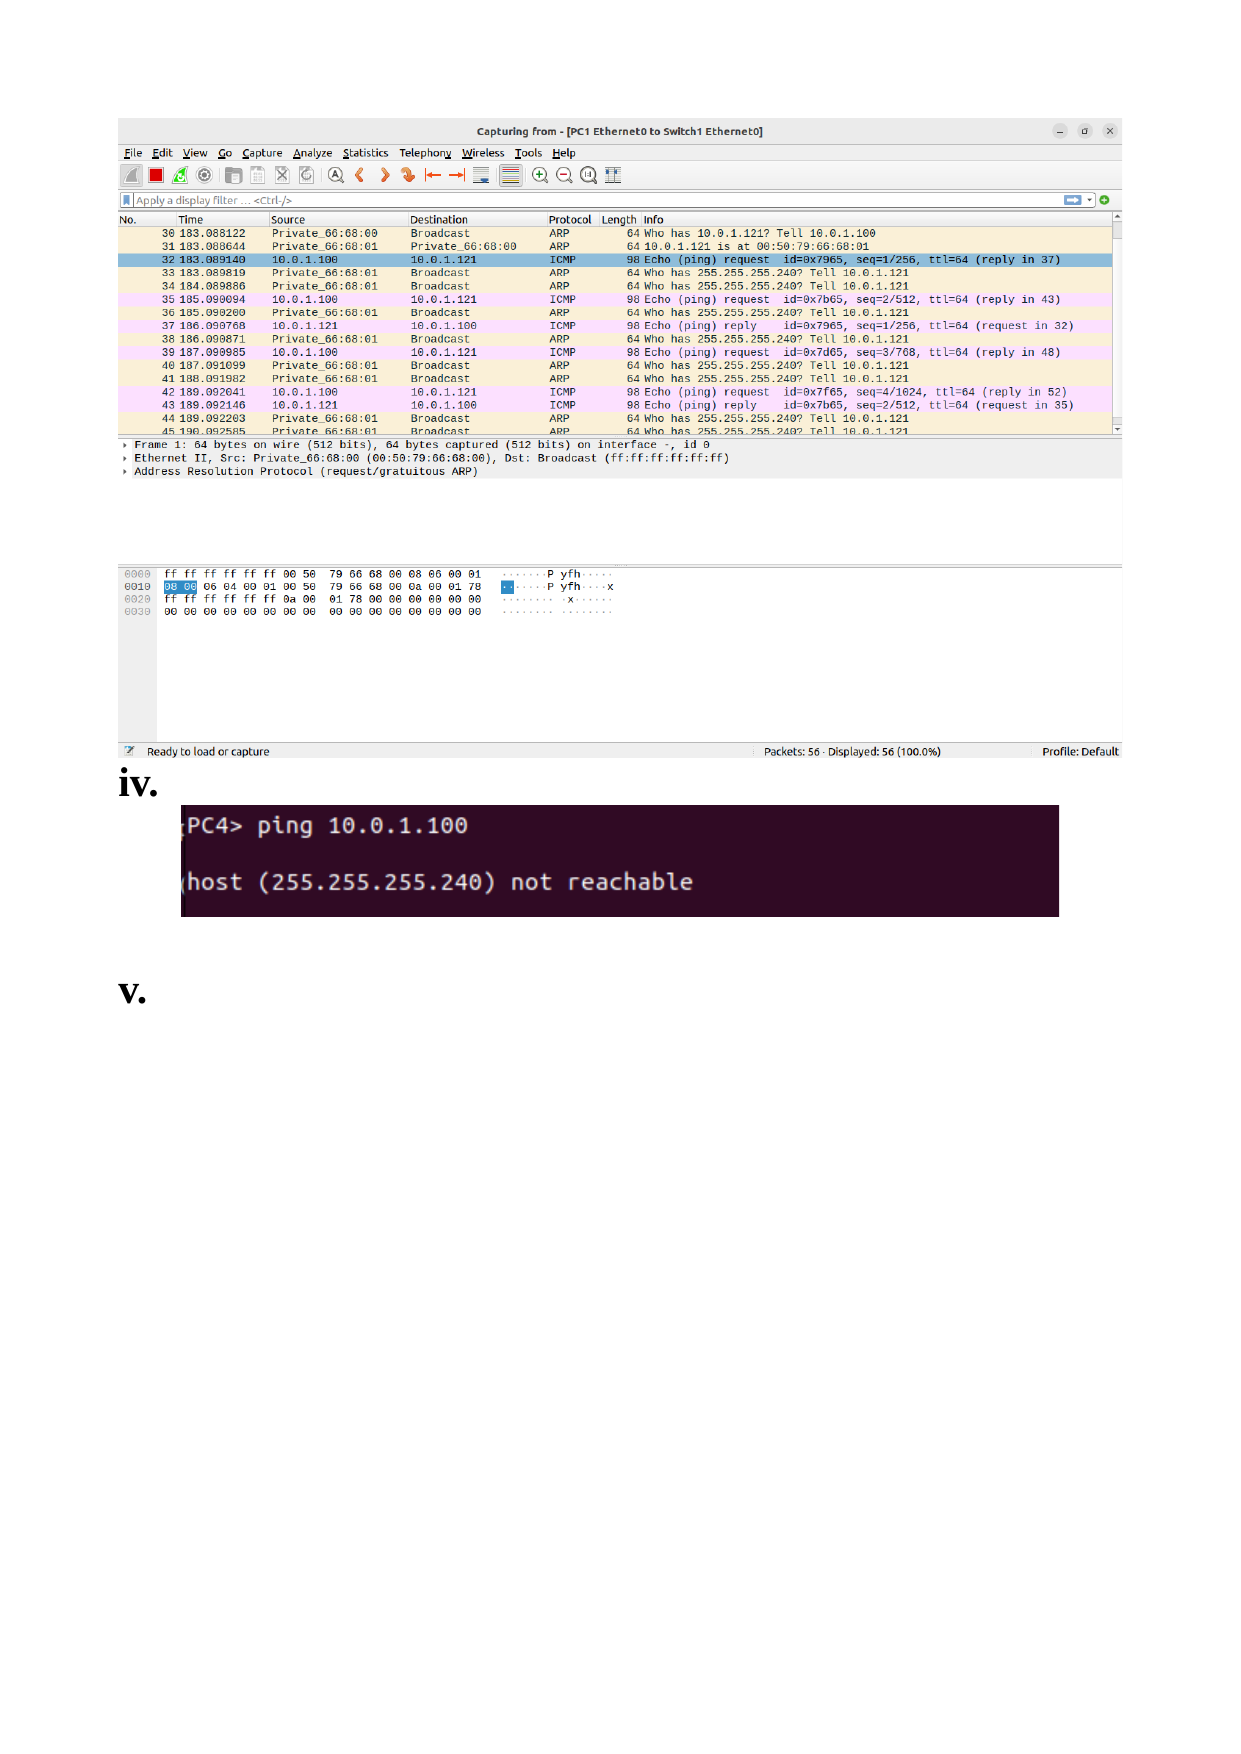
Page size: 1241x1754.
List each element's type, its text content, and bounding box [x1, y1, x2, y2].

text iv. [118, 758, 1122, 805]
picture [118, 118, 1123, 758]
picture [181, 805, 1060, 917]
